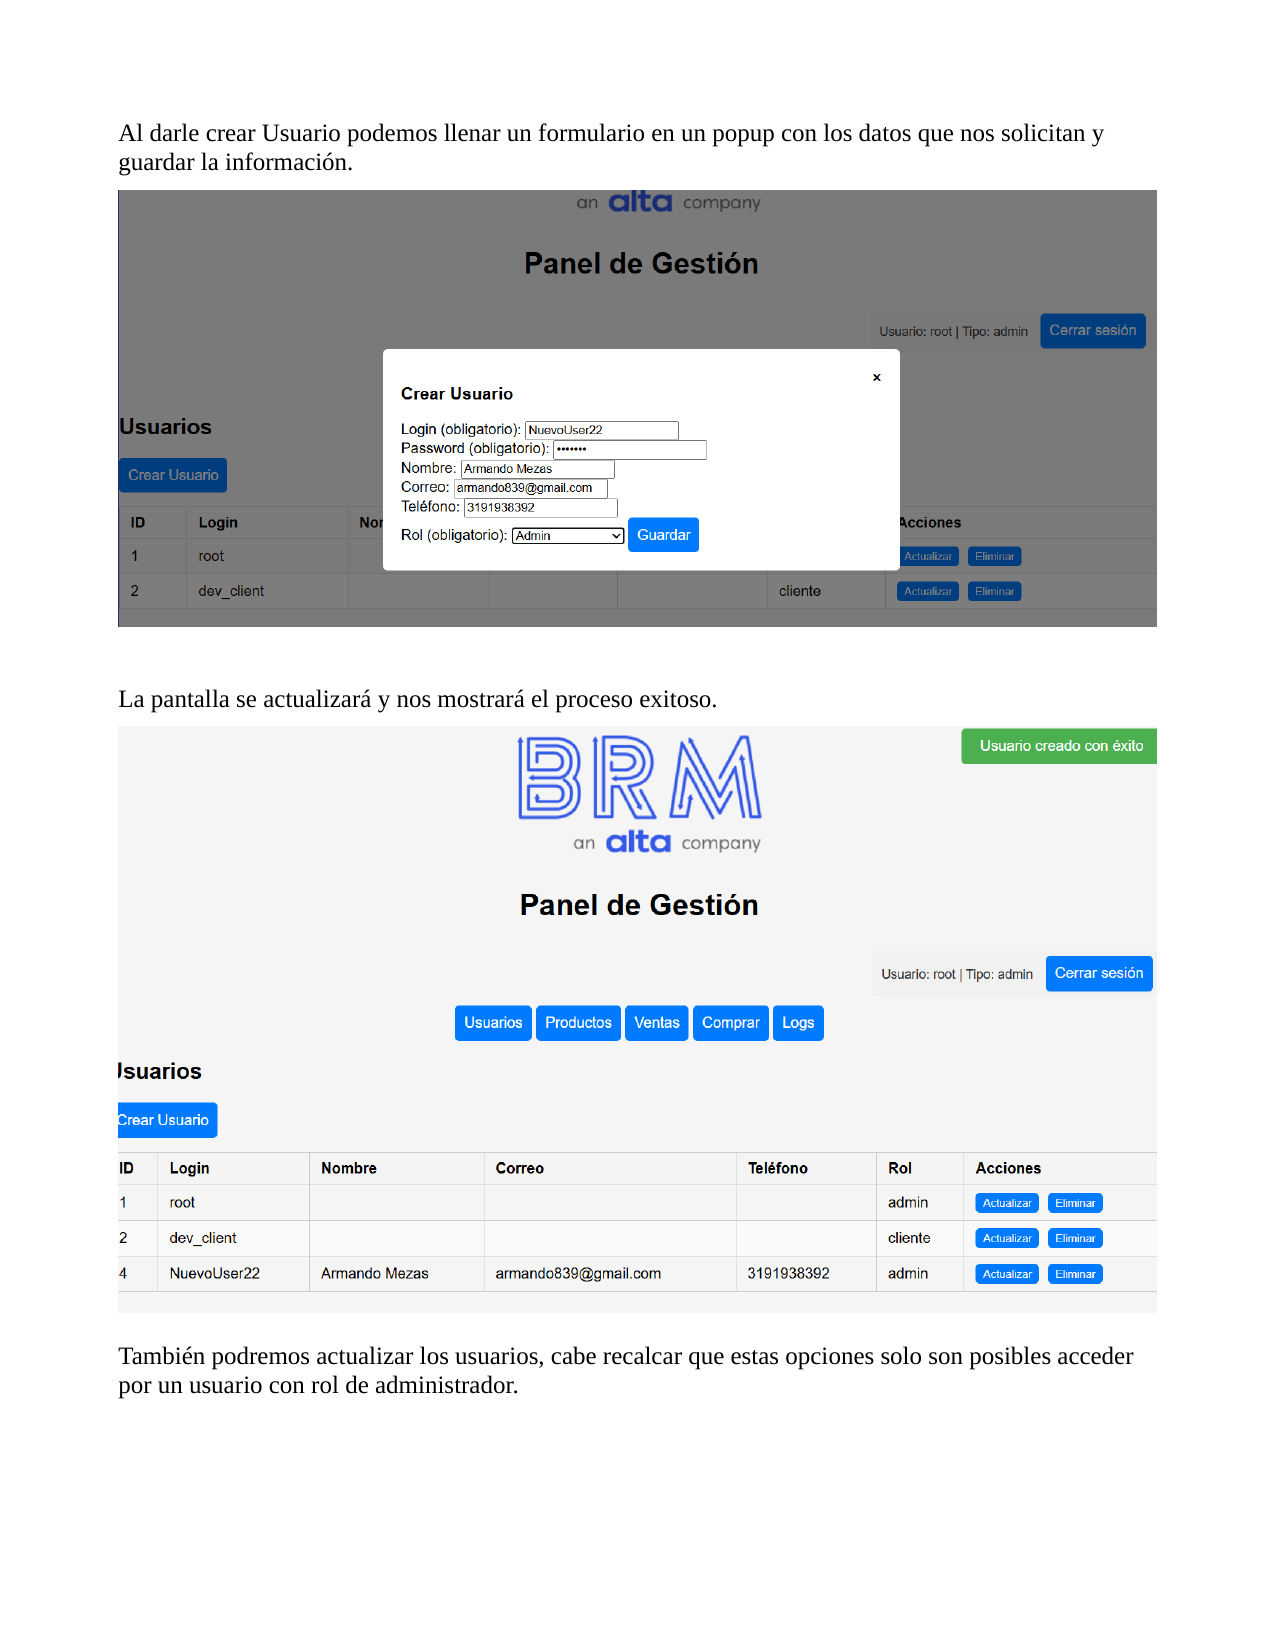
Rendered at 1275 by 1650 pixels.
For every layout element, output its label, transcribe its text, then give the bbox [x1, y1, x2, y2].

picture [118, 190, 1157, 627]
text La pantalla se actualizará y nos mostrará el proceso exitoso. [118, 684, 1157, 712]
text Al darle crear Usuario podemos llenar un formulario en un popup con los datos que nos solicitan y guardar la información. [118, 118, 1157, 176]
picture [118, 726, 1157, 1313]
text También podremos actualizar los usuarios, cabe recalcar que estas opciones solo son posibles acceder por un usuario con rol de administrador. [118, 1341, 1157, 1399]
